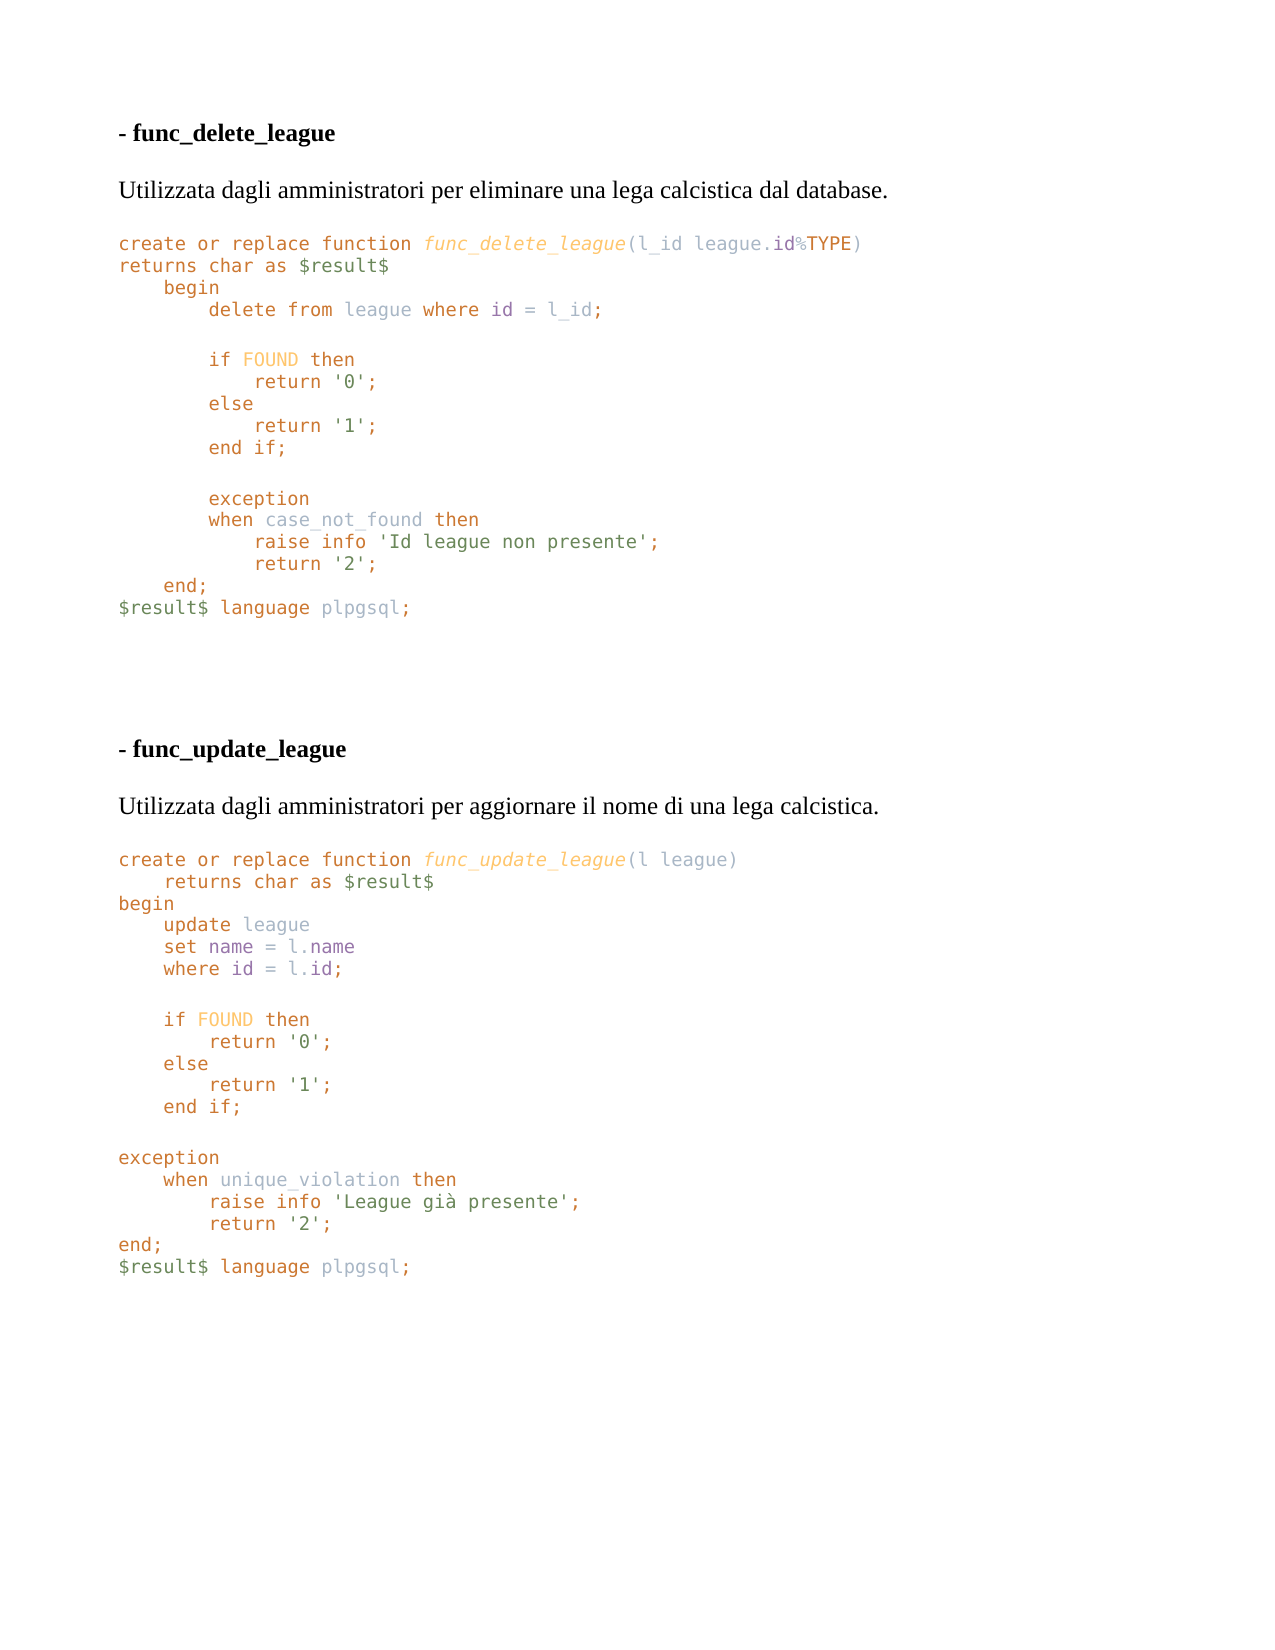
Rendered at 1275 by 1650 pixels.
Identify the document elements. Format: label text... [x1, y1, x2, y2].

text create or replace function func_update_league(l league) returns char as $result$ begin update league set name = l.name where id = l.id; if FOUND then return '0'; else return '1'; end if; exception when unique_violation then raise info 'League già presente'; return '2'; end; $result$ language plpgsql; [118, 849, 1157, 1278]
text Utilizzata dagli amministratori per aggiornare il nome di una lega calcistica. [118, 791, 1157, 820]
text Utilizzata dagli amministratori per eliminare una lega calcistica dal database. [118, 176, 1157, 204]
text - func_delete_league [118, 118, 1157, 147]
text create or replace function func_delete_league(l_id league.id%TYPE) returns char as $result$ begin delete from league where id = l_id; if FOUND then return '0'; else return '1'; end if; exception when case_not_found then raise info 'Id league non presente'; return '2'; end; $result$ language plpgsql; [118, 233, 1157, 619]
text - func_update_league [118, 734, 1157, 762]
